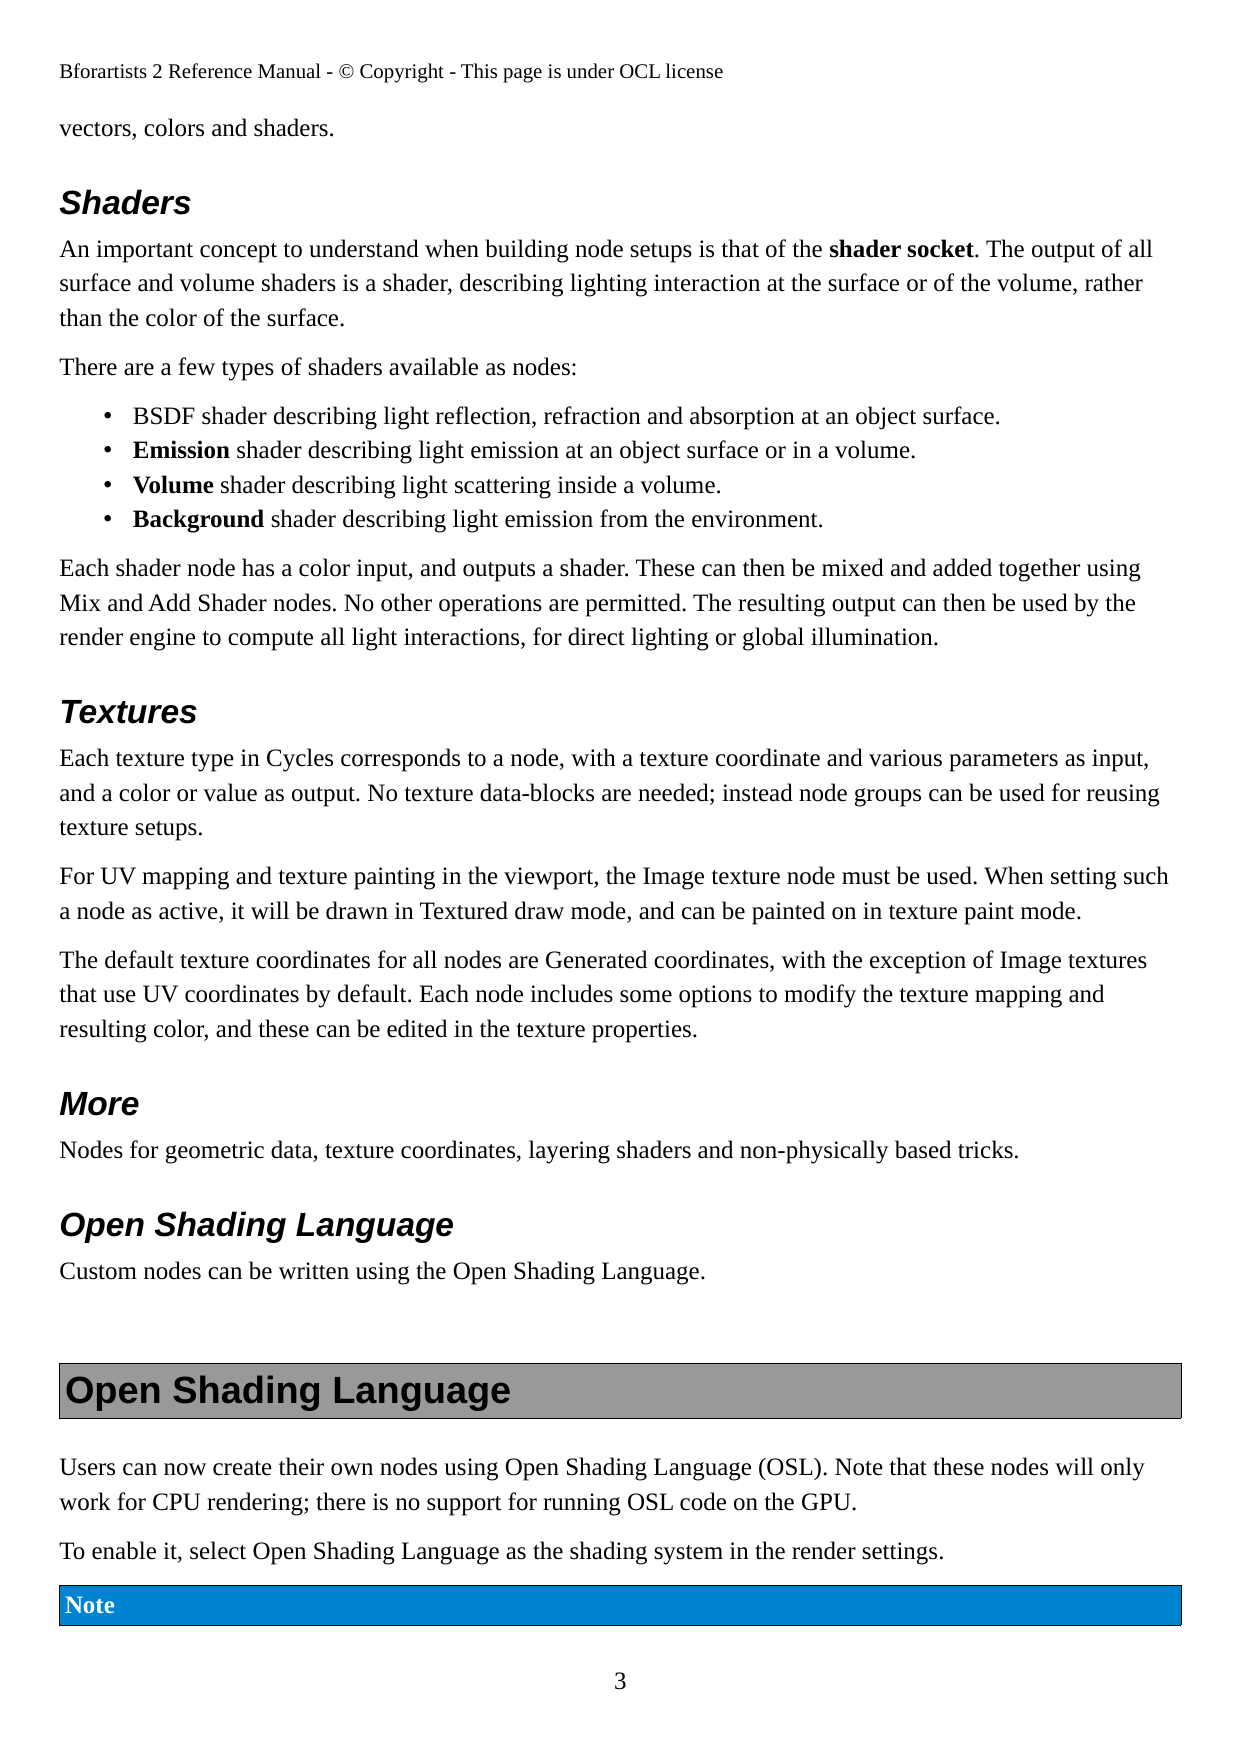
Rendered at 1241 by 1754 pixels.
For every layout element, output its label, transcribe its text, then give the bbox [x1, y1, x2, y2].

subtitle Shaders [59, 182, 1181, 221]
text Users can now create their own nodes using Open Shading Language (OSL). Note that these nodes will only work for CPU rendering; there is no support for running OSL code on the GPU. [59, 1452, 1181, 1515]
text Each shader node has a color input, and outputs a shader. These can then be mixed and added together using Mix and Add Shader nodes. No other operations are permitted. The resulting output can then be used by the render engine to compute all light interactions, for direct lighting or global illumination. [59, 553, 1181, 651]
table_header Open Shading Language [60, 1364, 1181, 1418]
list Volume shader describing light scattering inside a volume. [103, 470, 1181, 498]
text vectors, colors and shaders. [59, 113, 1181, 141]
subtitle More [59, 1084, 1181, 1122]
list BSDF shader describing light reflection, refraction and absorption at an object surface. [103, 401, 1181, 429]
text The default texture coordinates for all nodes are Generated coordinates, with the exception of Image textures that use UV coordinates by default. Each node includes some options to modify the texture mapping and resulting color, and these can be edited in the texture properties. [59, 945, 1181, 1042]
text There are a few types of shaders available as nodes: [59, 352, 1181, 380]
text Custom nodes can be written using the Open Shading Language. [59, 1256, 1181, 1284]
text For UV mapping and texture painting in the viewport, the Image texture node must be used. When setting such a node as active, it will be drawn in Textured draw mode, and can be painted on in texture paint mode. [59, 861, 1181, 924]
list Background shader describing light emission from the environment. [103, 504, 1181, 533]
table_header Note [60, 1586, 1181, 1625]
text Nodes for geometric data, texture coordinates, layering shaders and non-physically based tricks. [59, 1135, 1181, 1163]
list Emission shader describing light emission at an object surface or in a volume. [103, 435, 1181, 464]
subtitle Open Shading Language [59, 1205, 1181, 1243]
text Each texture type in Cycles corresponds to a node, with a texture coordinate and various parameters as input, and a color or value as output. No texture data-blocks are needed; instead node groups can be used for reusing texture setups. [59, 743, 1181, 841]
text An important concept to understand when building node setups is that of the shader socket. The output of all surface and volume shaders is a shader, describing lighting interaction at the surface or of the volume, rather than the color of the surface. [59, 234, 1181, 331]
subtitle Textures [59, 692, 1181, 731]
text To enable it, select Open Shading Language as the shading system in the render settings. [59, 1536, 1181, 1564]
